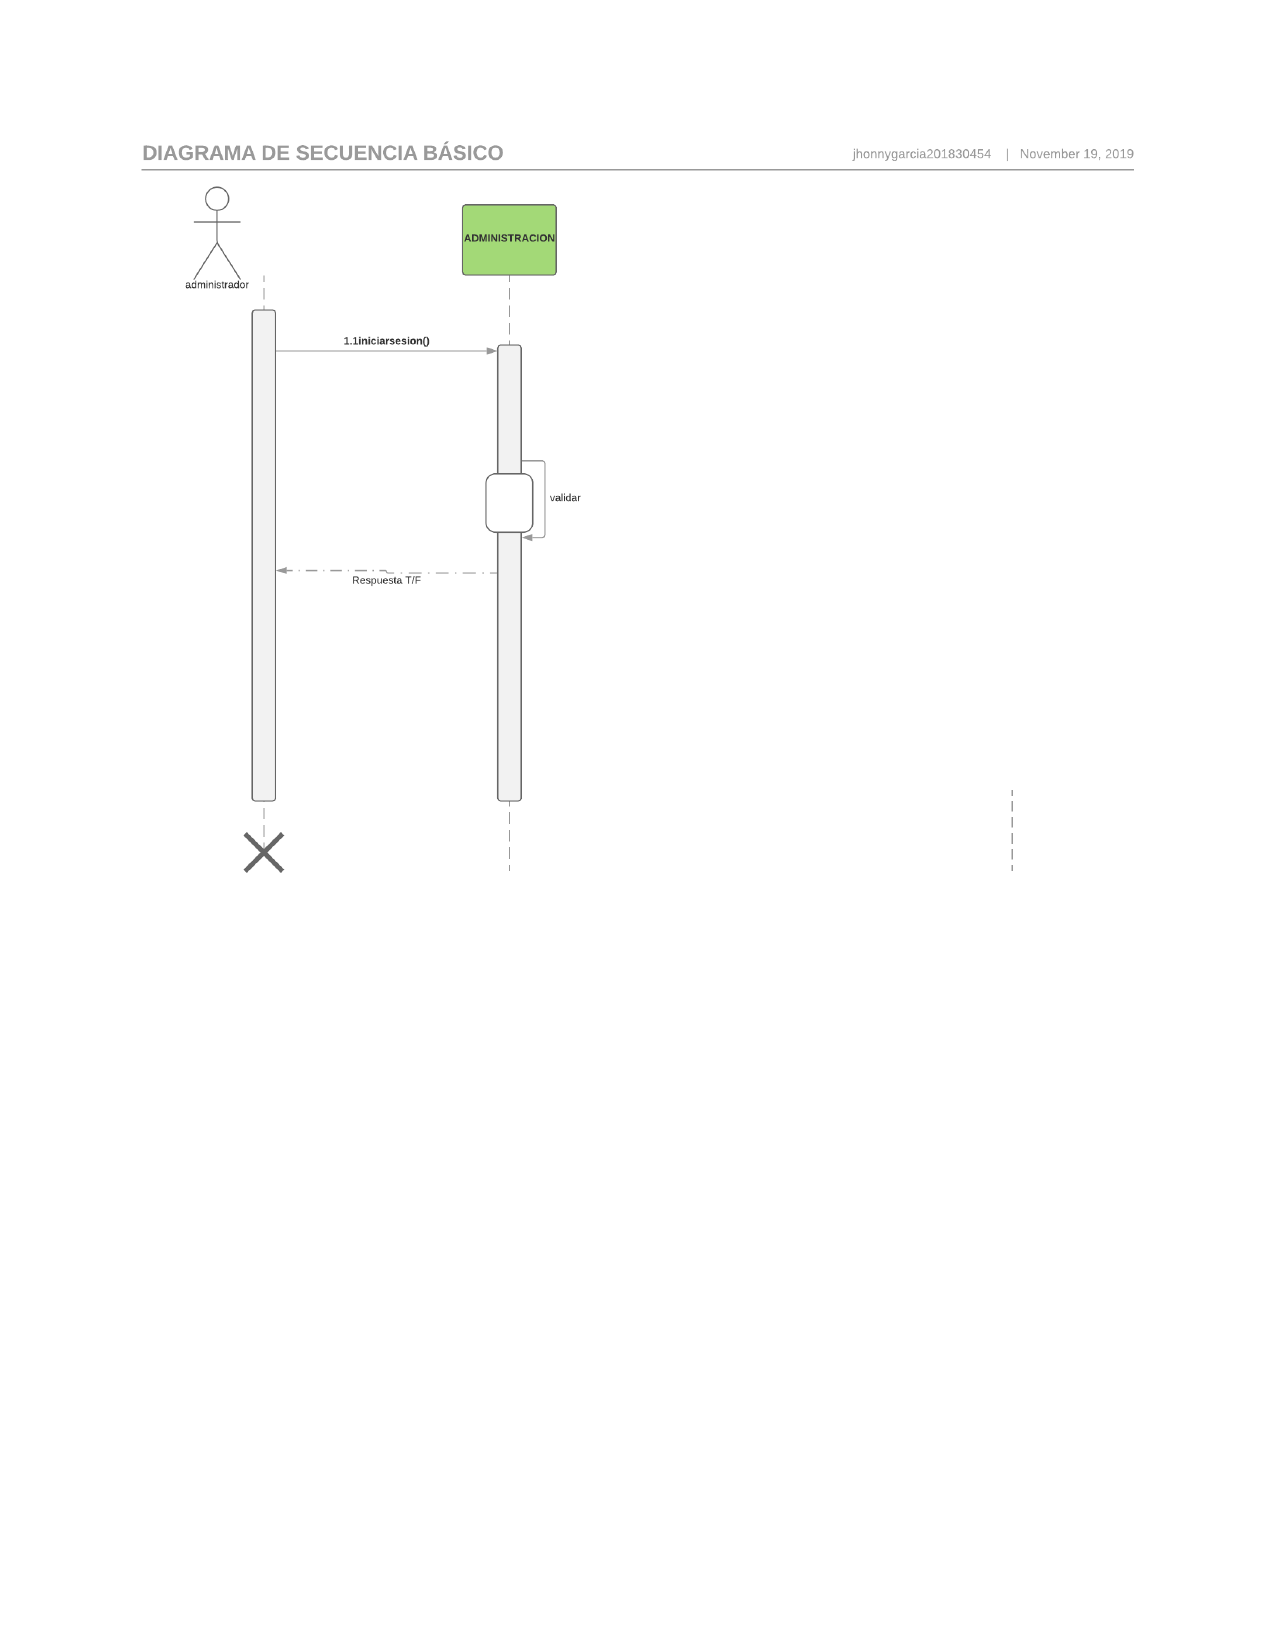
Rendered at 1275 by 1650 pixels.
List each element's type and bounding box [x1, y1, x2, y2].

picture [118, 118, 1157, 899]
